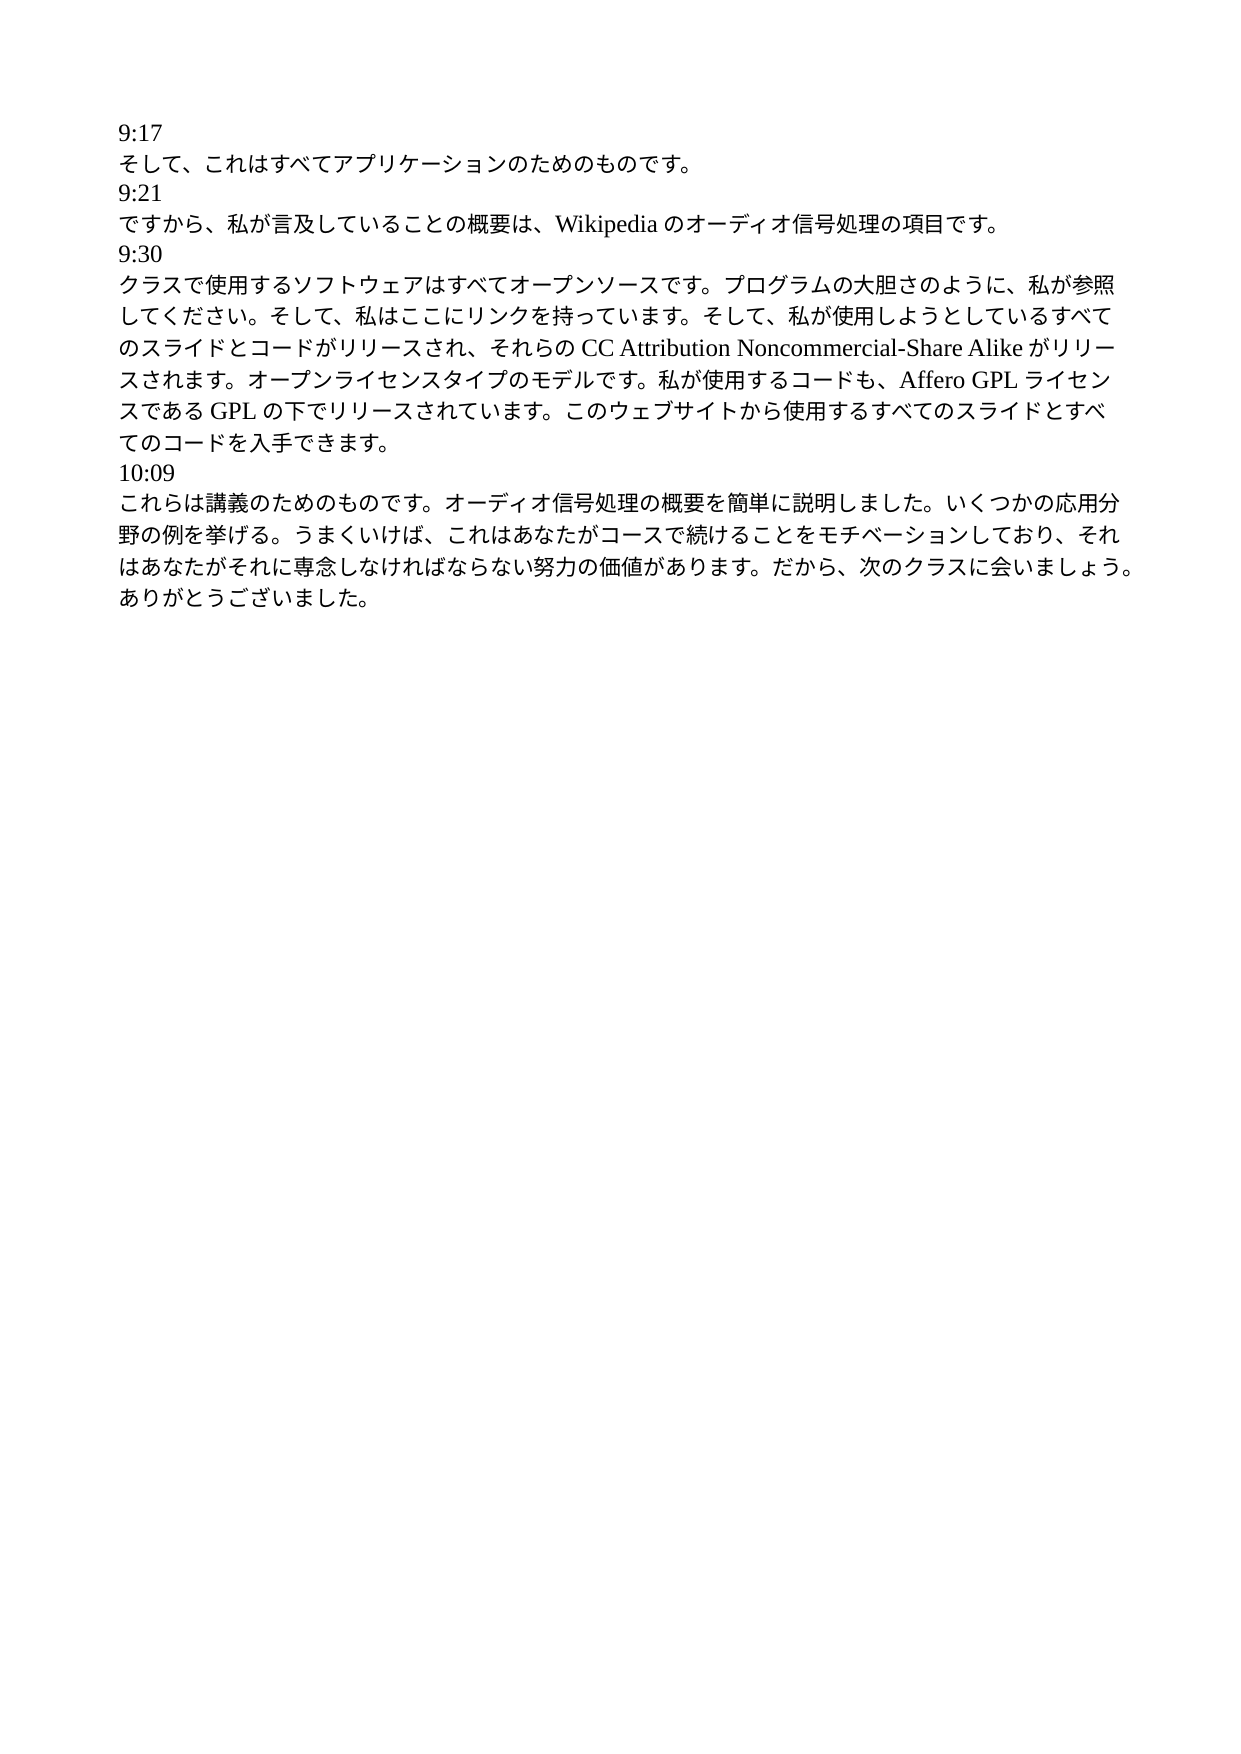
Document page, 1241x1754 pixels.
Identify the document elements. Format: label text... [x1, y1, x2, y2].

text ですから、私が言及していることの概要は、Wikipediaのオーディオ信号処理の項目です。 [118, 207, 1122, 239]
text クラスで使用するソフトウェアはすべてオープンソースです。プログラムの大胆さのように、私が参照してください。そして、私はここにリンクを持っています。そして、私が使用しようとしているすべてのスライドとコードがリリースされ、それらのCC Attribution Noncommercial-Share Alikeがリリースされます。オープンライセンスタイプのモデルです。私が使用するコードも、Affero GPLライセンスであるGPLの下でリリースされています。このウェブサイトから使用するすべてのスライドとすべてのコードを入手できます。 [118, 268, 1122, 458]
text 9:17 [118, 118, 1122, 147]
text 10:09 [118, 458, 1122, 486]
text そして、これはすべてアプリケーションのためのものです。 [118, 147, 1122, 178]
text 9:21 [118, 178, 1122, 207]
text これらは講義のためのものです。オーディオ信号処理の概要を簡単に説明しました。いくつかの応用分野の例を挙げる。うまくいけば、これはあなたがコースで続けることをモチベーションしており、それはあなたがそれに専念しなければならない努力の価値があります。だから、次のクラスに会いましょう。ありがとうございました。 [118, 486, 1122, 613]
text 9:30 [118, 239, 1122, 268]
